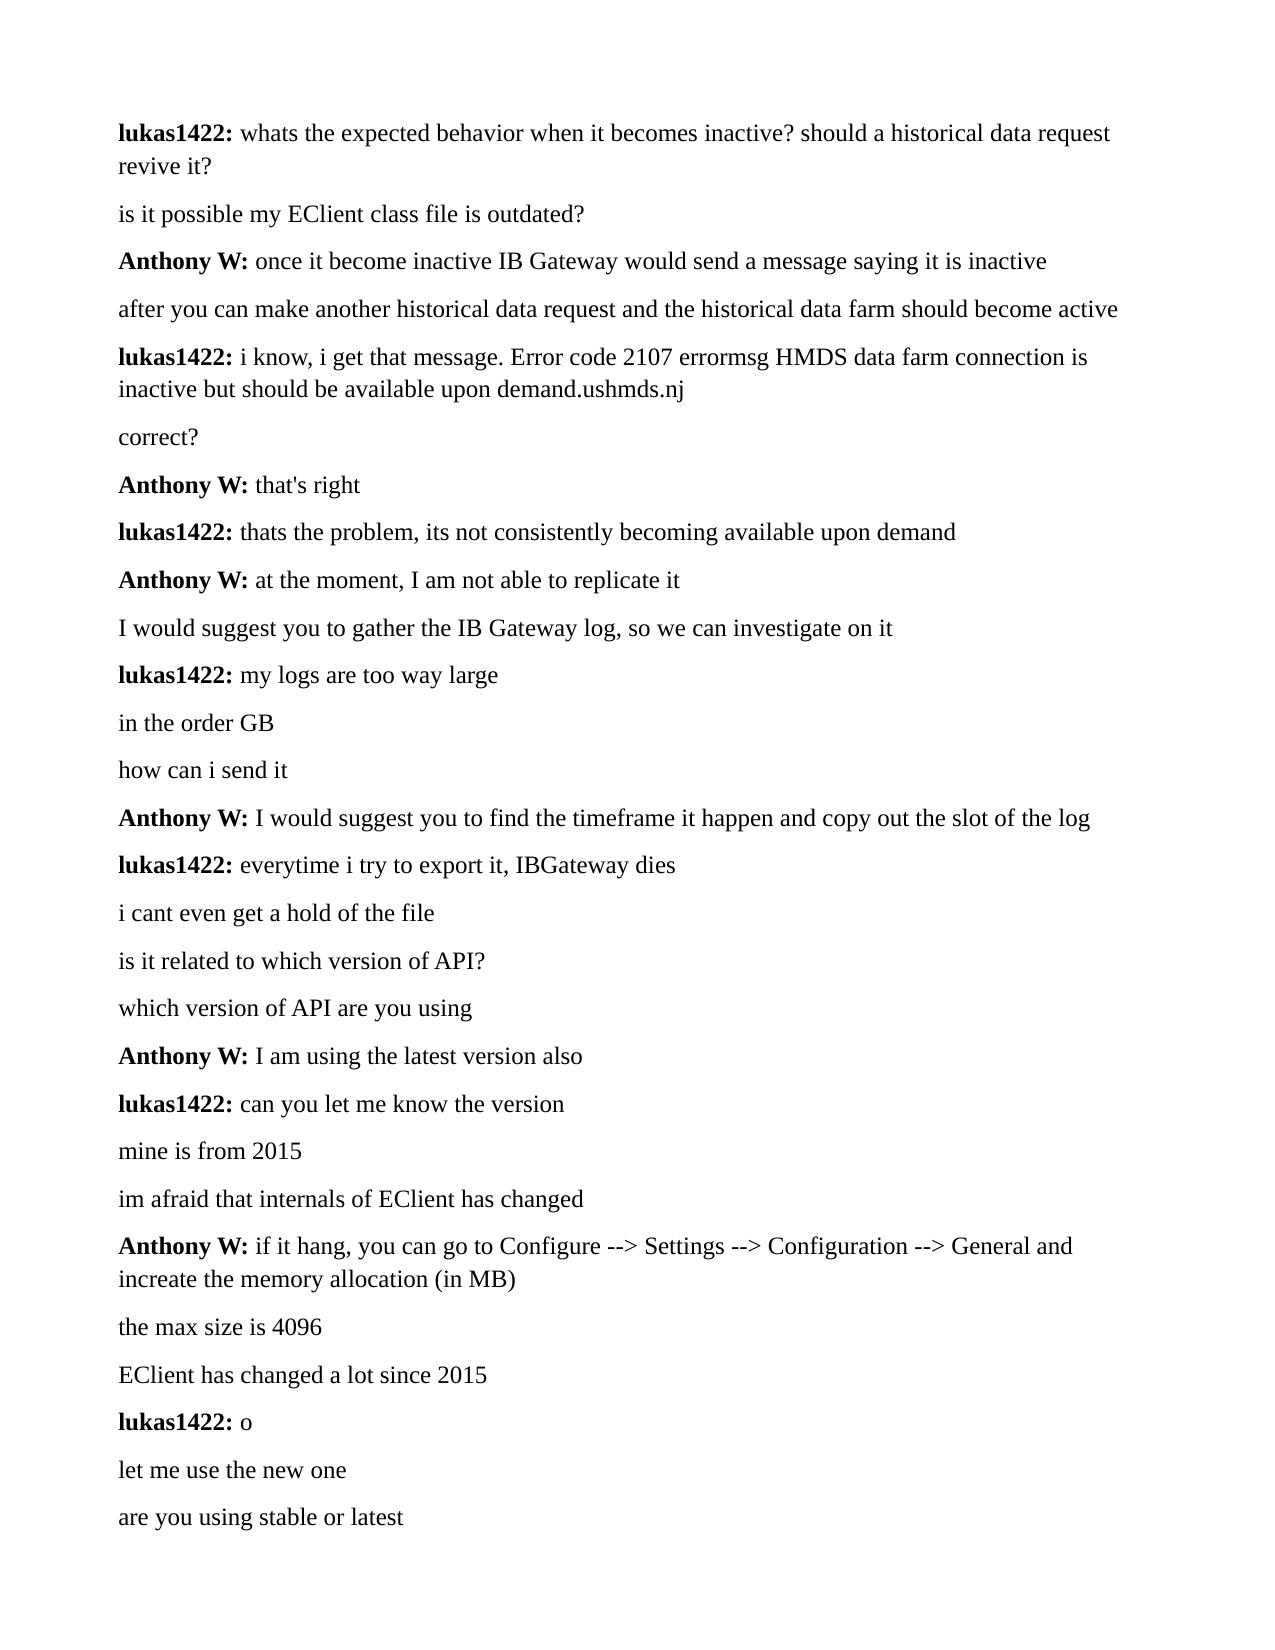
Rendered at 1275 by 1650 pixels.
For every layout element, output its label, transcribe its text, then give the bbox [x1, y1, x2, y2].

text I would suggest you to gather the IB Gateway log, so we can investigate on it [118, 613, 1157, 641]
text are you using stable or latest [118, 1502, 1157, 1531]
text the max size is 4096 [118, 1312, 1157, 1341]
text is it related to which version of API? [118, 946, 1157, 974]
text EClient has changed a lot since 2015 [118, 1360, 1157, 1388]
text is it possible my EClient class file is outdated? [118, 199, 1157, 227]
text how can i send it [118, 755, 1157, 784]
text correct? [118, 422, 1157, 451]
text lukas1422: whats the expected behavior when it becomes inactive? should a historical data request revive it? [118, 118, 1157, 180]
text after you can make another historical data request and the historical data farm should become active [118, 294, 1157, 323]
text lukas1422: thats the problem, its not consistently becoming available upon demand [118, 517, 1157, 546]
text lukas1422: i know, i get that message. Error code 2107 errormsg HMDS data farm connection is inactive but should be available upon demand.ushmds.nj [118, 342, 1157, 403]
text lukas1422: o [118, 1407, 1157, 1436]
text Anthony W: I am using the latest version also [118, 1041, 1157, 1070]
text Anthony W: I would suggest you to find the timeframe it happen and copy out the slot of the log [118, 803, 1157, 832]
text im afraid that internals of EClient has changed [118, 1184, 1157, 1213]
text Anthony W: once it become inactive IB Gateway would send a message saying it is inactive [118, 246, 1157, 275]
text lukas1422: can you let me know the version [118, 1089, 1157, 1117]
text which version of API are you using [118, 993, 1157, 1022]
text mine is from 2015 [118, 1136, 1157, 1165]
text Anthony W: that's right [118, 470, 1157, 498]
text Anthony W: if it hang, you can go to Configure --> Settings --> Configuration --> General and increate the memory allocation (in MB) [118, 1231, 1157, 1293]
text i cant even get a hold of the file [118, 898, 1157, 927]
text in the order GB [118, 708, 1157, 737]
text lukas1422: everytime i try to export it, IBGateway dies [118, 851, 1157, 879]
text lukas1422: my logs are too way large [118, 660, 1157, 689]
text Anthony W: at the moment, I am not able to replicate it [118, 565, 1157, 594]
text let me use the new one [118, 1455, 1157, 1484]
